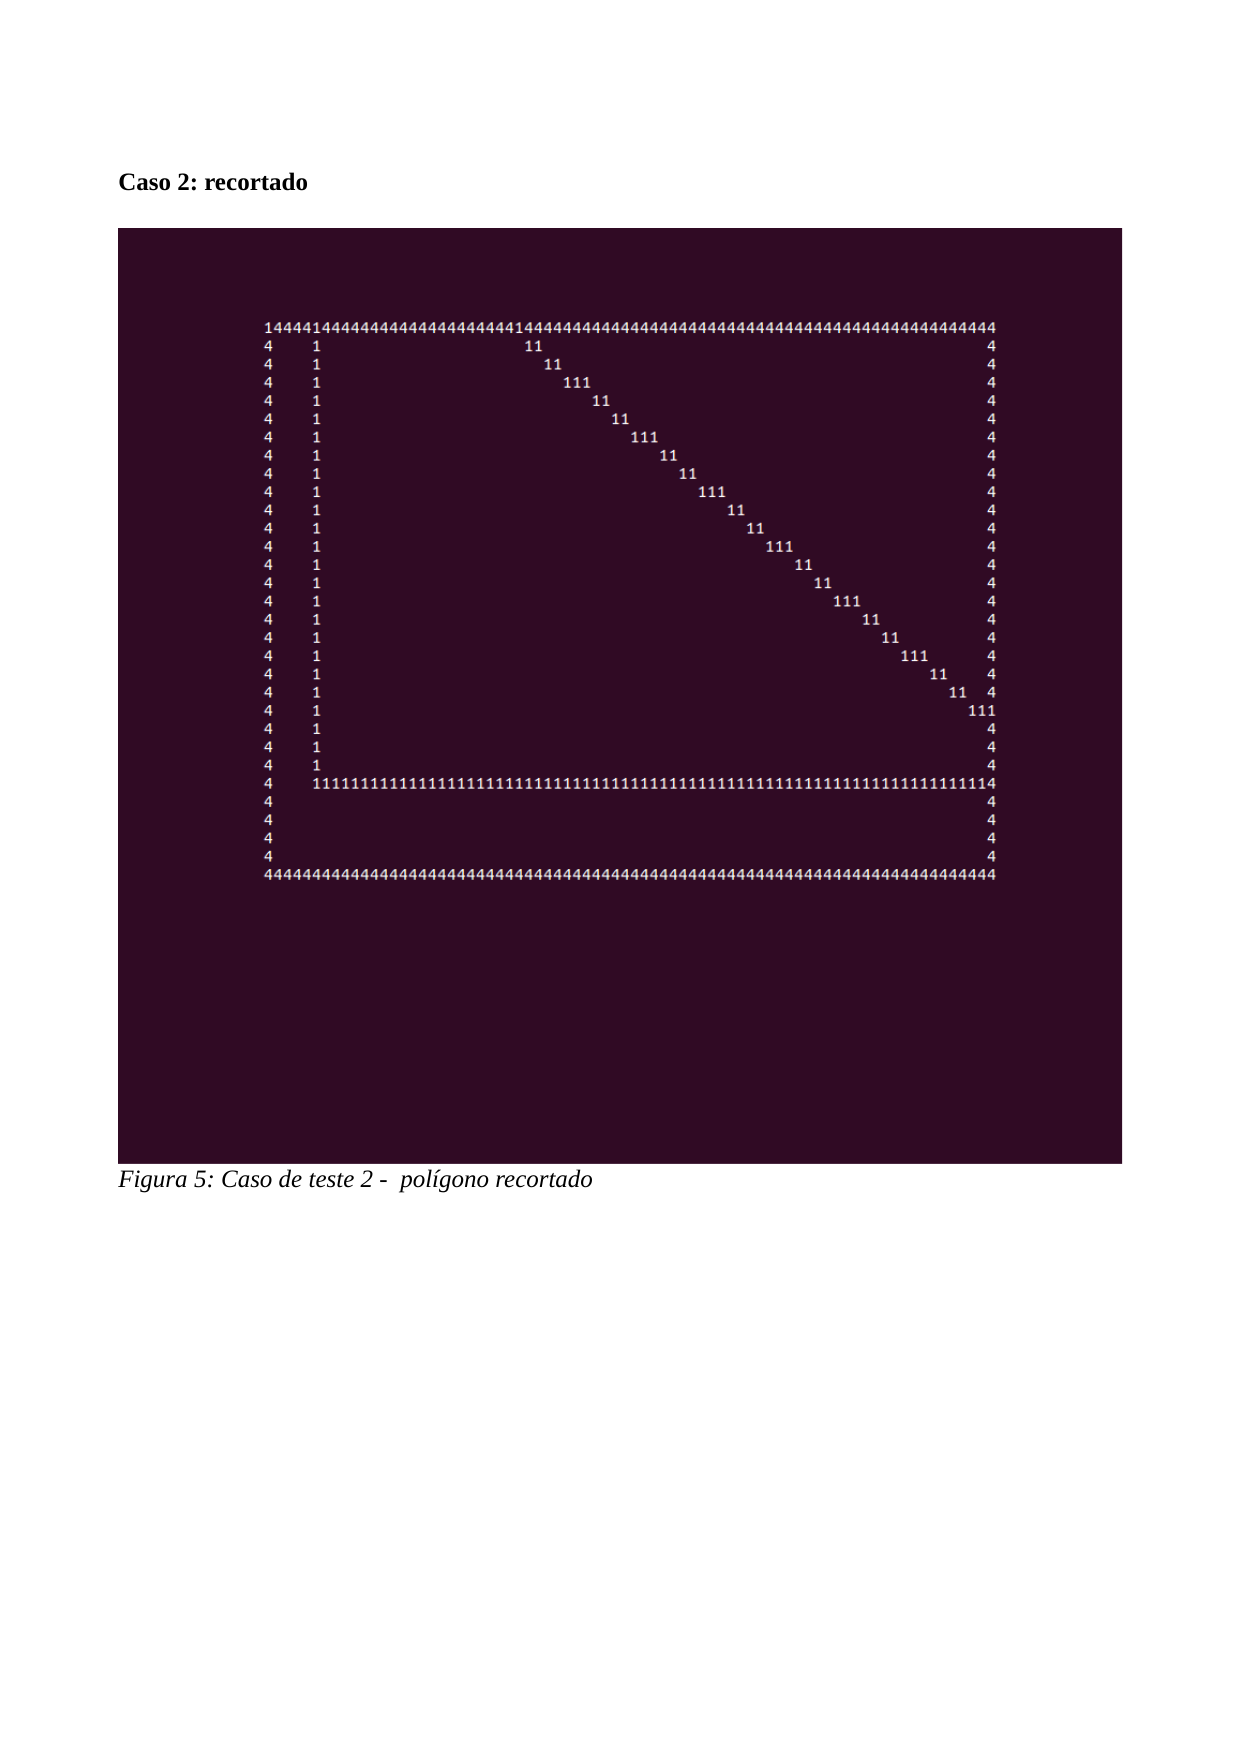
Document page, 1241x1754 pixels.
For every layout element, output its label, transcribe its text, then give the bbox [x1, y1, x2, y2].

picture [118, 228, 1123, 1165]
text Caso 2: recortado [118, 167, 1122, 196]
text Figura 5: Caso de teste 2 - polígono recortado [118, 1165, 1122, 1193]
